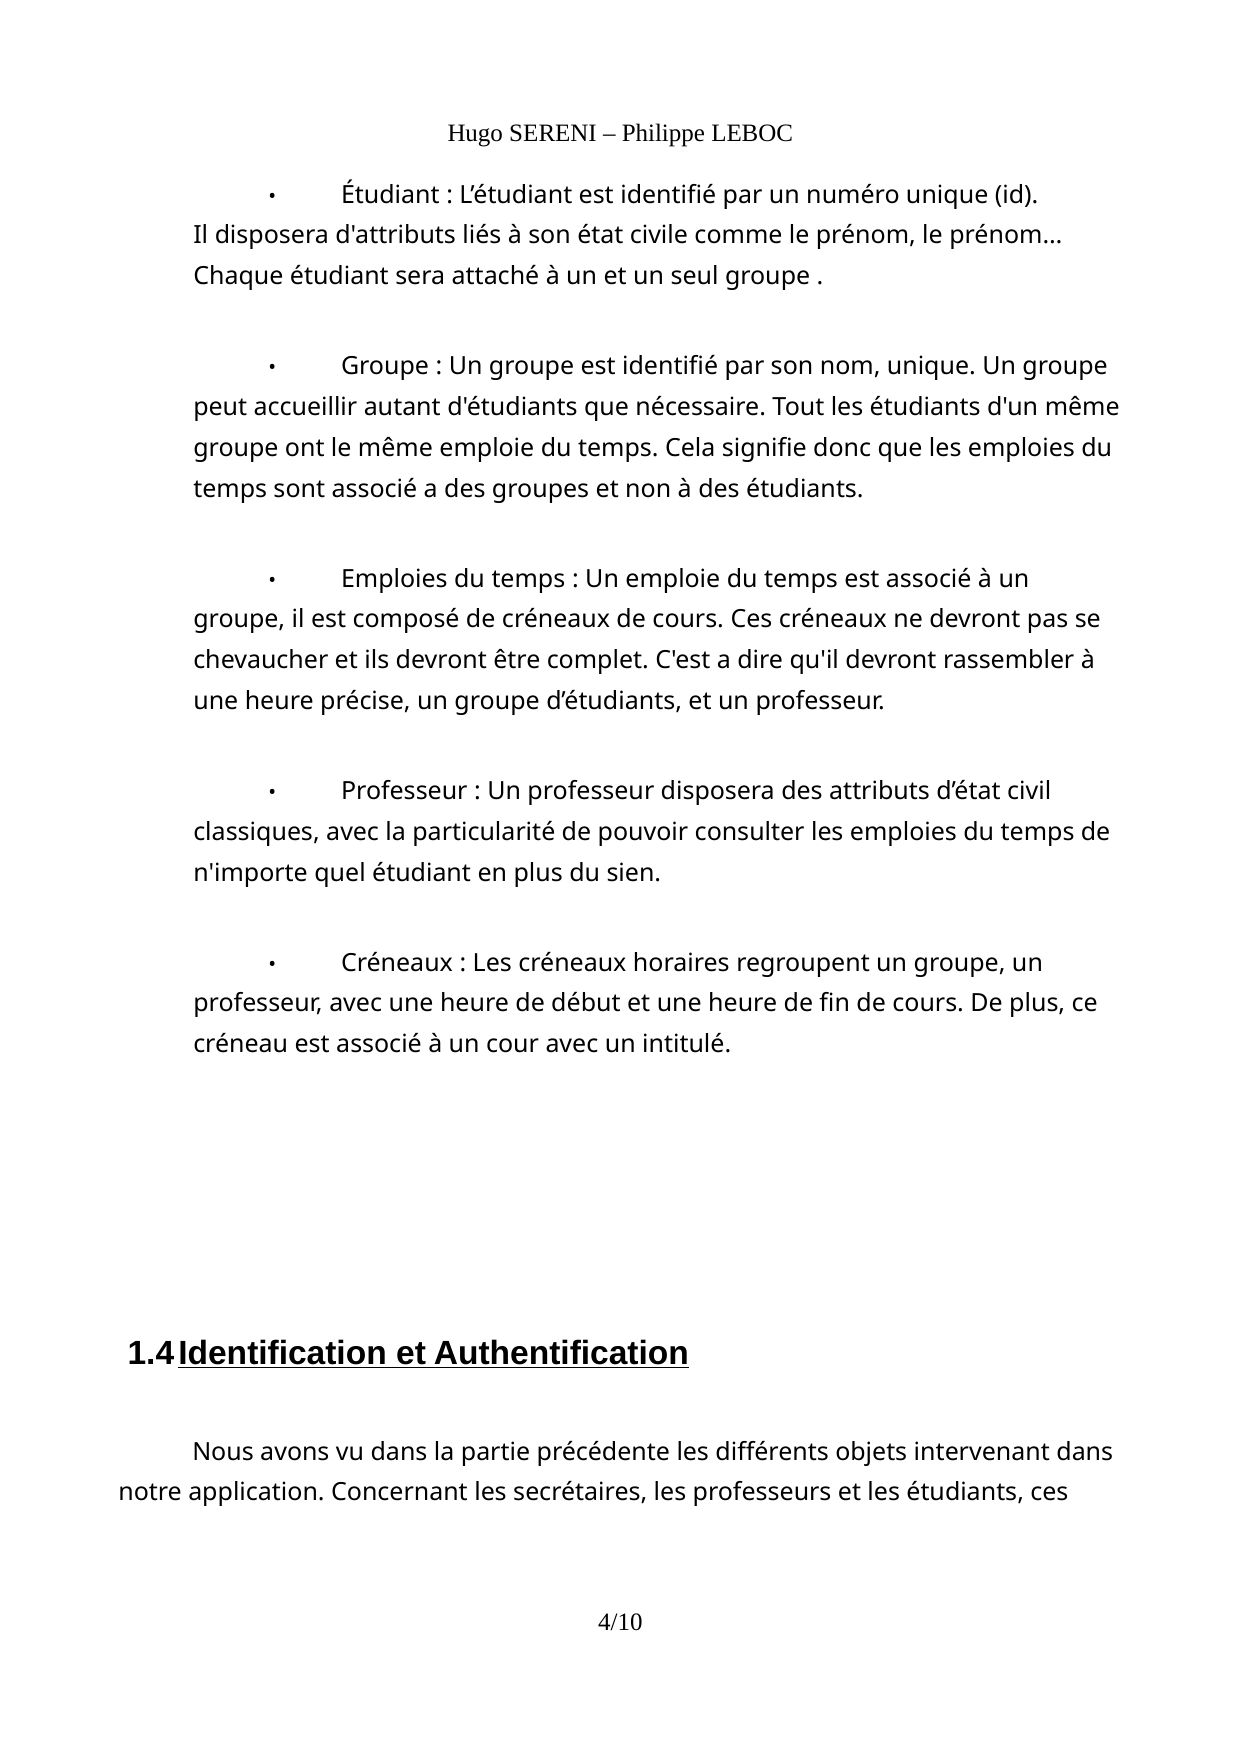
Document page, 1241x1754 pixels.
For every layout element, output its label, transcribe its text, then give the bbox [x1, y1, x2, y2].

list Étudiant : L’étudiant est identifié par un numéro unique (id). [193, 176, 1122, 210]
text Nous avons vu dans la partie précédente les différents objets intervenant dans notre application. Concernant les secrétaires, les professeurs et les étudiants, ces [118, 1433, 1122, 1508]
list Groupe : Un groupe est identifié par son nom, unique. Un groupe peut accueillir autant d'étudiants que nécessaire. Tout les étudiants d'un même groupe ont le même emploie du temps. Cela signifie donc que les emploies du temps sont associé a des groupes et non à des étudiants. [193, 348, 1122, 504]
list Créneaux : Les créneaux horaires regroupent un groupe, un professeur, avec une heure de début et une heure de fin de cours. De plus, ce créneau est associé à un cour avec un intitulé. [193, 944, 1122, 1060]
list Emploies du temps : Un emploie du temps est associé à un groupe, il est composé de créneaux de cours. Ces créneaux ne devront pas se chevaucher et ils devront être complet. C'est a dire qu'il devront rassembler à une heure précise, un groupe d’étudiants, et un professeur. [193, 560, 1122, 717]
list Il disposera d'attributs liés à son état civile comme le prénom, le prénom… Chaque étudiant sera attaché à un et un seul groupe . [193, 217, 1122, 292]
list Professeur : Un professeur disposera des attributs d’état civil classiques, avec la particularité de pouvoir consulter les emploies du temps de n'importe quel étudiant en plus du sien. [193, 773, 1122, 888]
subtitle Identification et Authentification [118, 1333, 1122, 1372]
